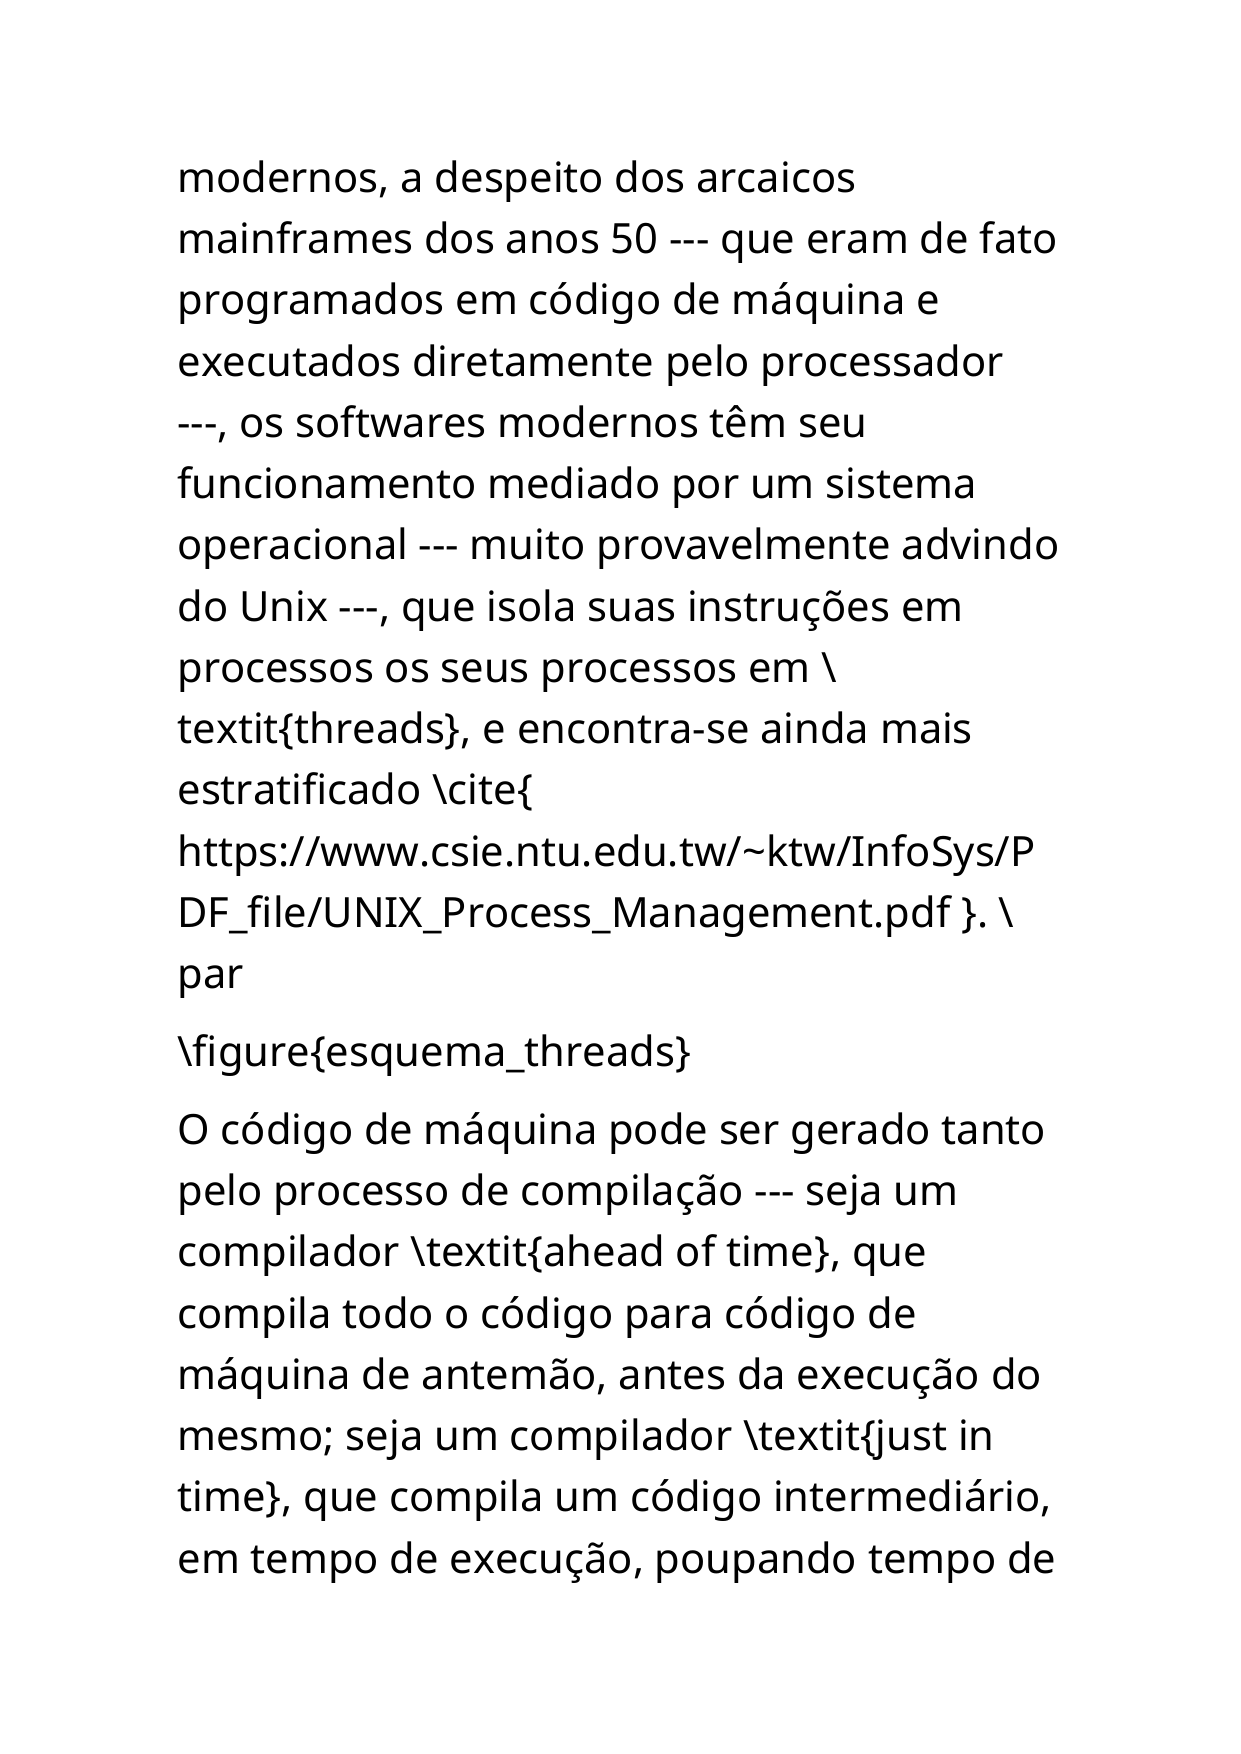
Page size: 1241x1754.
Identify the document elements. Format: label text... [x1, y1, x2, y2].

text O código de máquina pode ser gerado tanto pelo processo de compilação --- seja um compilador \textit{ahead of time}, que compila todo o código para código de máquina de antemão, antes da execução do mesmo; seja um compilador \textit{just in time}, que compila um código intermediário, em tempo de execução, poupando tempo de [177, 1100, 1063, 1585]
text modernos, a despeito dos arcaicos mainframes dos anos 50 --- que eram de fato programados em código de máquina e executados diretamente pelo processador ---, os softwares modernos têm seu funcionamento mediado por um sistema operacional --- muito provavelmente advindo do Unix ---, que isola suas instruções em processos os seus processos em \textit{threads}, e encontra-se ainda mais estratificado \cite{ https://www.csie.ntu.edu.tw/~ktw/InfoSys/PDF_file/UNIX_Process_Management.pdf }. \par [177, 148, 1063, 1001]
text \figure{esquema_threads} [177, 1022, 1063, 1078]
